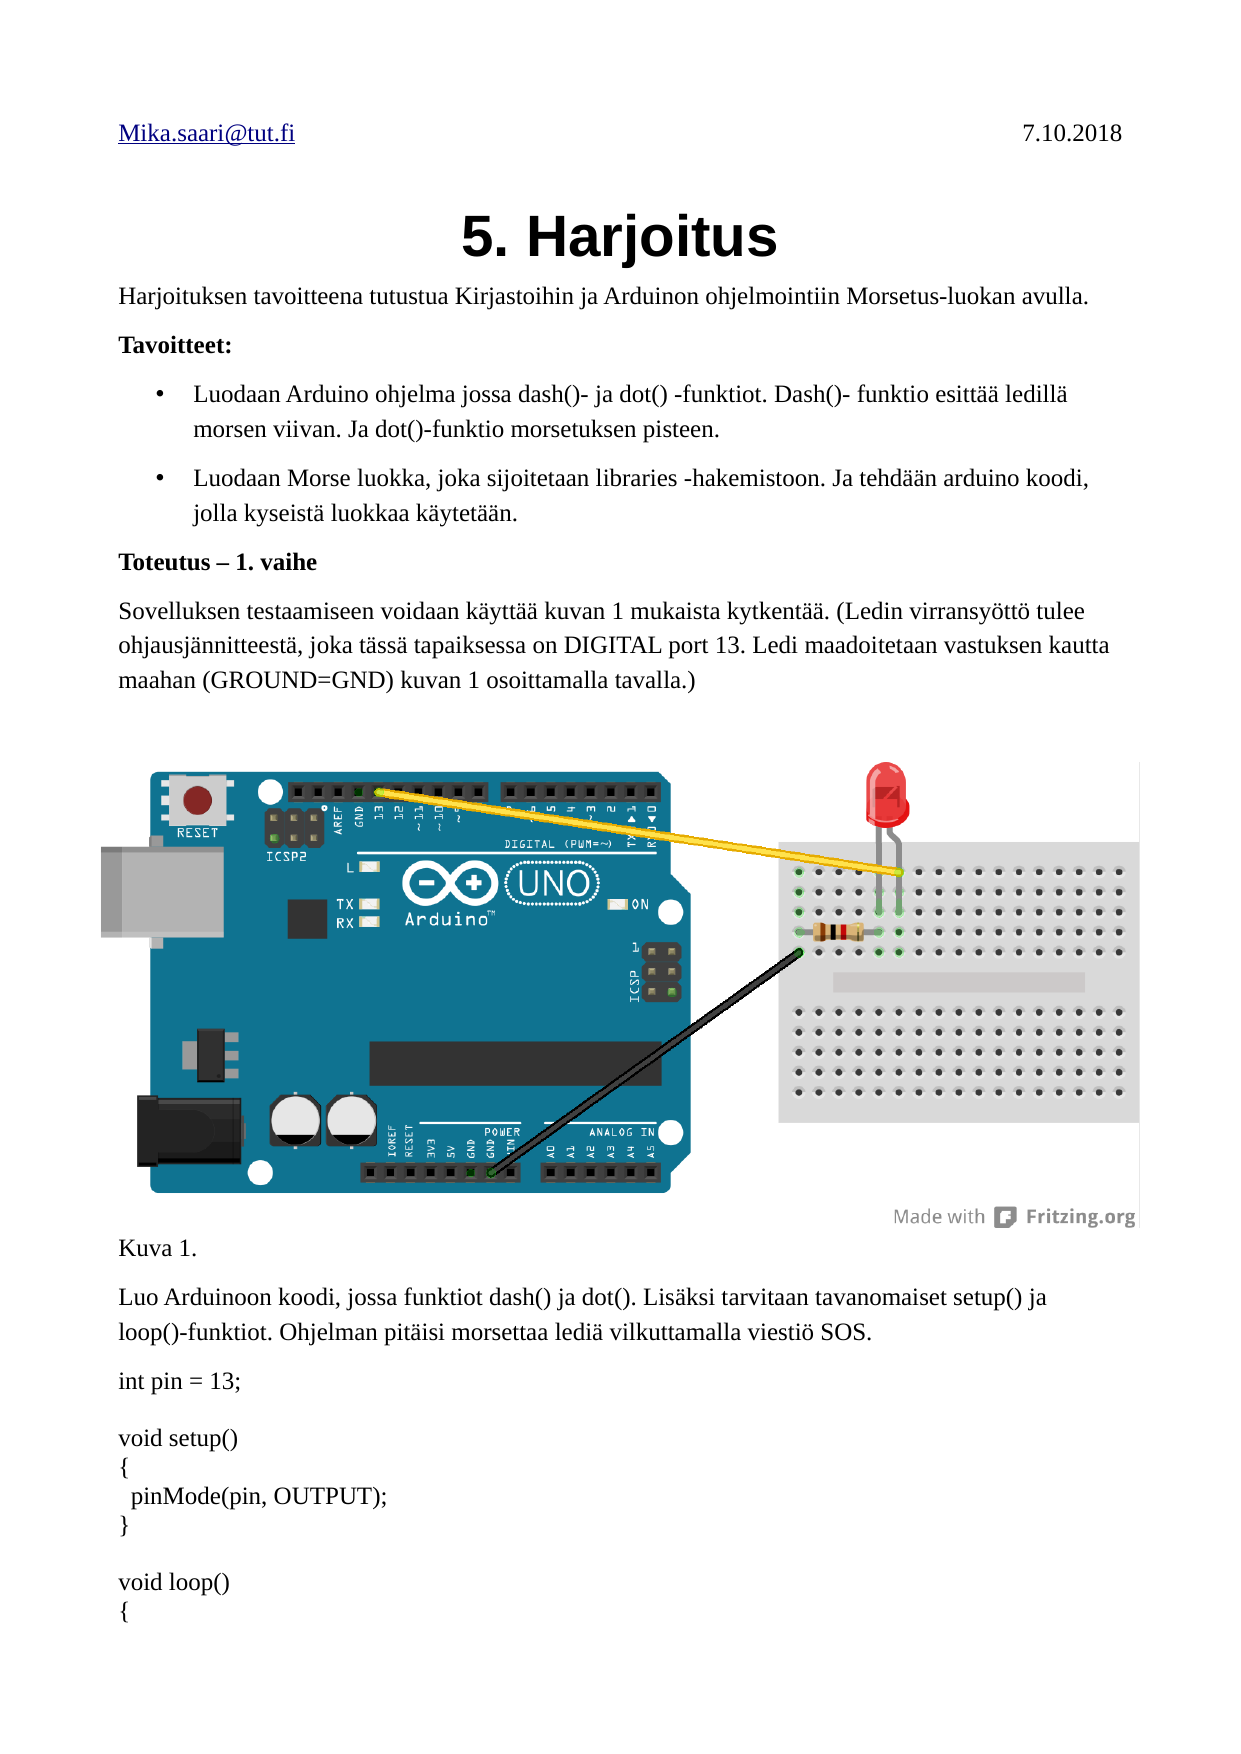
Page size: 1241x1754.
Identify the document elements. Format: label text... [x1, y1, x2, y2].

text int pin = 13; void setup() { pinMode(pin, OUTPUT); } void loop() { [118, 1366, 1122, 1625]
list Luodaan Morse luokka, joka sijoitetaan libraries -hakemistoon. Ja tehdään arduino koodi, jolla kyseistä luokkaa käytetään. [156, 463, 1122, 526]
text Sovelluksen testaamiseen voidaan käyttää kuvan 1 mukaista kytkentää. (Ledin virransyöttö tulee ohjausjännitteestä, joka tässä tapaiksessa on DIGITAL port 13. Ledi maadoitetaan vastuksen kautta maahan (GROUND=GND) kuvan 1 osoittamalla tavalla.) [118, 596, 1122, 693]
title 5. Harjoitus [118, 202, 1122, 269]
picture [100, 762, 1140, 1228]
text Kuva 1. [118, 1228, 1122, 1262]
text Luo Arduinoon koodi, jossa funktiot dash() ja dot(). Lisäksi tarvitaan tavanomaiset setup() ja loop()-funktiot. Ohjelman pitäisi morsettaa lediä vilkuttamalla viestiö SOS. [118, 1282, 1122, 1346]
list Luodaan Arduino ohjelma jossa dash()- ja dot() -funktiot. Dash()- funktio esittää ledillä morsen viivan. Ja dot()-funktio morsetuksen pisteen. [156, 379, 1122, 443]
text Harjoituksen tavoitteena tutustua Kirjastoihin ja Arduinon ohjelmointiin Morsetus-luokan avulla. [118, 281, 1122, 310]
text Toteutus – 1. vaihe [118, 547, 1122, 575]
text Tavoitteet: [118, 331, 1122, 359]
